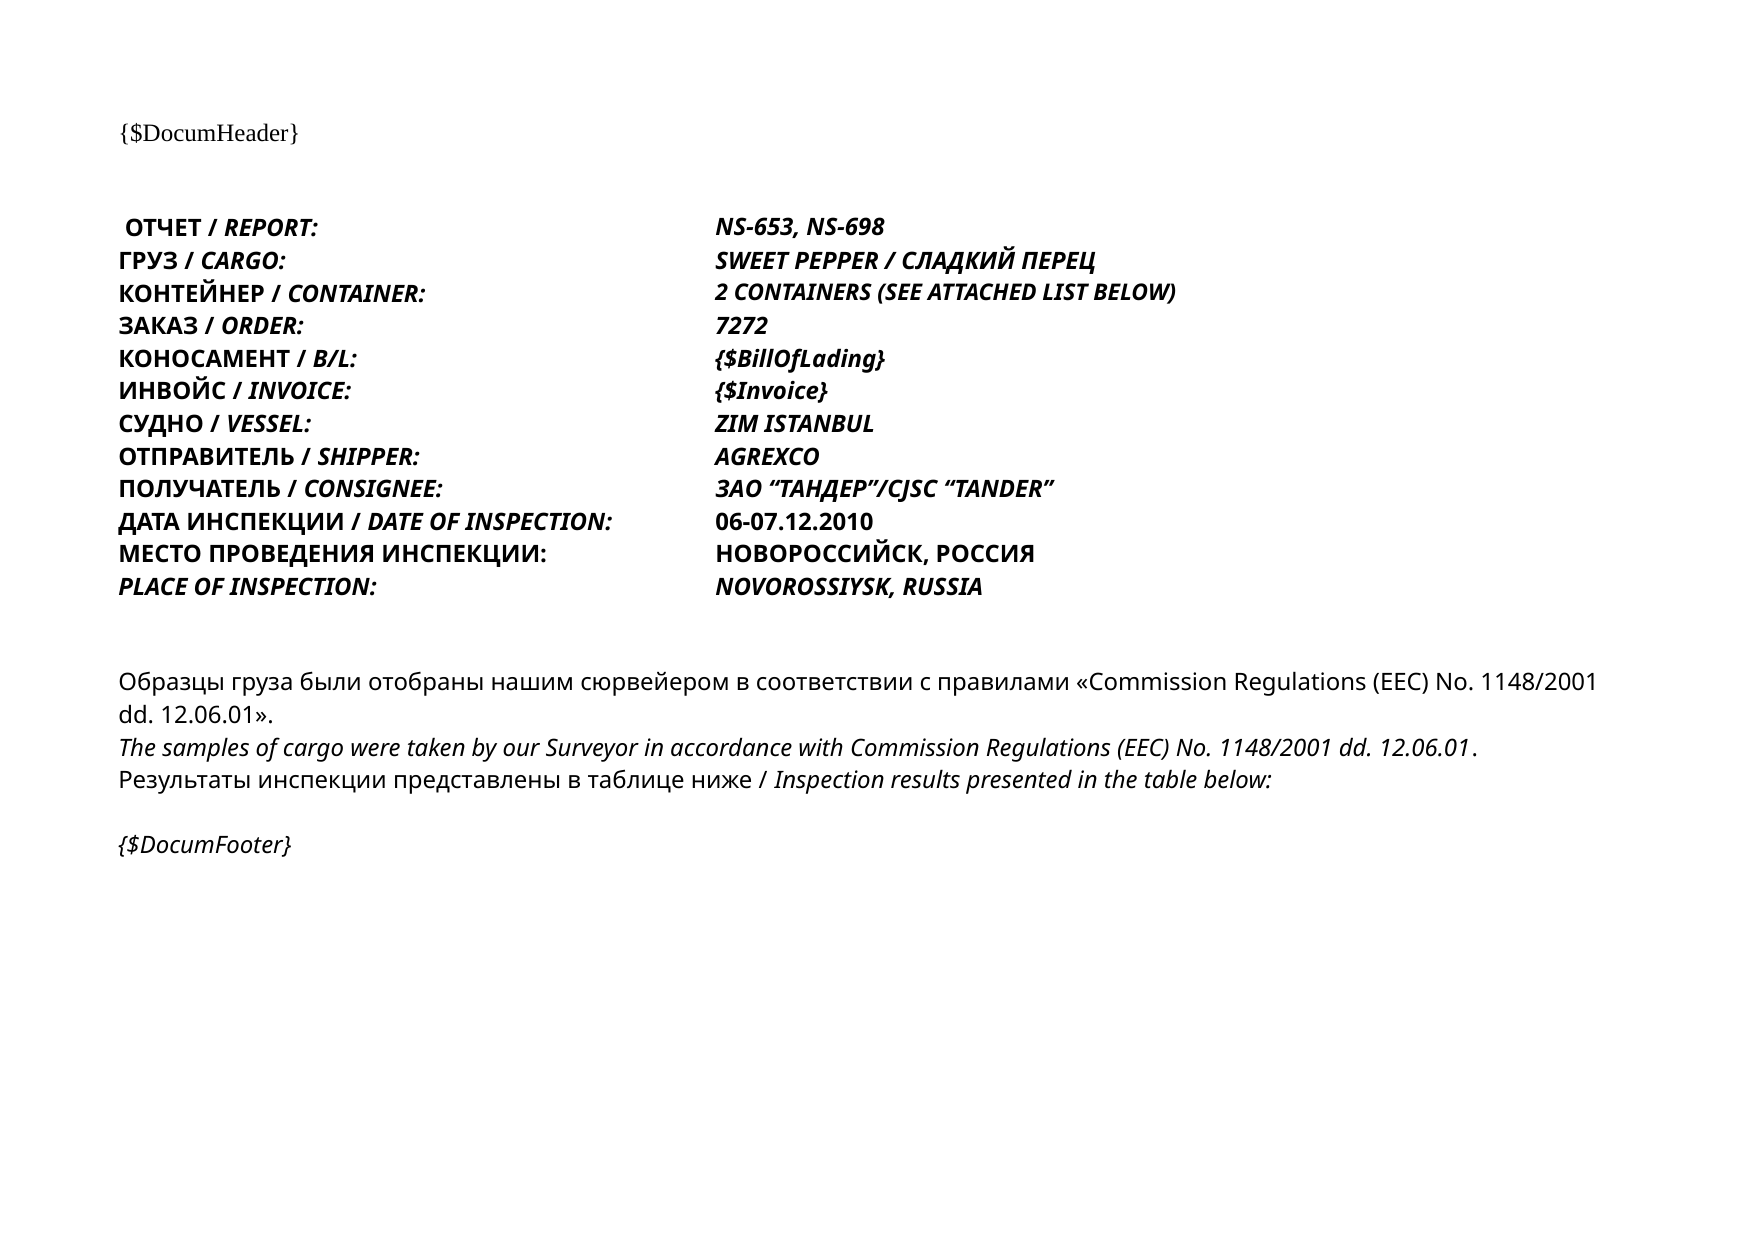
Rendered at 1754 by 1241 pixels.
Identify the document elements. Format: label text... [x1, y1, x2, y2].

text Образцы груза были отобраны нашим сюрвейером в соответствии с правилами «Commission Regulations (EEC) No. 1148/2001 dd. 12.06.01». [118, 665, 1636, 730]
table_cell ЗАО “ТАНДЕР”/CJSC “TANDER” [704, 472, 1301, 504]
text {$DocumFooter} [118, 828, 1636, 861]
table_cell СУДНО / VESSEL: [107, 407, 704, 439]
table_cell ЗАКАЗ / ORDER: [107, 309, 704, 342]
table_cell МЕСТО ПРОВЕДЕНИЯ ИНСПЕКЦИИ: PLACE OF INSPECTION: [107, 537, 704, 602]
text Результаты инспекции представлены в таблице ниже / Inspection results presented in the table below: [118, 763, 1636, 796]
table_cell ОТПРАВИТЕЛЬ / SHIPPER: [107, 439, 704, 472]
table_cell {$Invoice} [704, 374, 1301, 407]
table_cell НОВОРОССИЙСК, РОССИЯ NOVOROSSIYSK, RUSSIA [704, 537, 1301, 602]
table_cell ZIM ISTANBUL [704, 407, 1301, 439]
table_cell ГРУЗ / CARGO: [107, 244, 704, 276]
table_cell 2 CONTAINERS (SEE ATTACHED LIST BELOW) [704, 276, 1301, 309]
table_cell {$BillOfLading} [704, 342, 1301, 374]
table_cell КОНОСАМЕНТ / B/L: [107, 342, 704, 374]
table_header ОТЧЕТ / REPORT: [107, 210, 704, 244]
table_cell ИНВОЙС / INVOICE: [107, 374, 704, 407]
table_cell КОНТЕЙНЕР / CONTAINER: [107, 276, 704, 309]
table_cell ПОЛУЧАТЕЛЬ / CONSIGNEE: [107, 472, 704, 504]
table_cell SWEET PEPPER / СЛАДКИЙ ПЕРЕЦ [704, 244, 1301, 276]
table_cell 06-07.12.2010 [704, 505, 1301, 537]
table_cell AGREXCO [704, 439, 1301, 472]
text The samples of cargo were taken by our Surveyor in accordance with Commission Regulations (EEC) No. 1148/2001 dd. 12.06.01. [118, 730, 1636, 763]
table_header NS-653, NS-698 [704, 210, 1301, 244]
table_cell ДАТА ИНСПЕКЦИИ / DATE OF INSPECTION: [107, 505, 704, 537]
text {$DocumHeader} [118, 118, 1636, 147]
table_cell 7272 [704, 309, 1301, 342]
